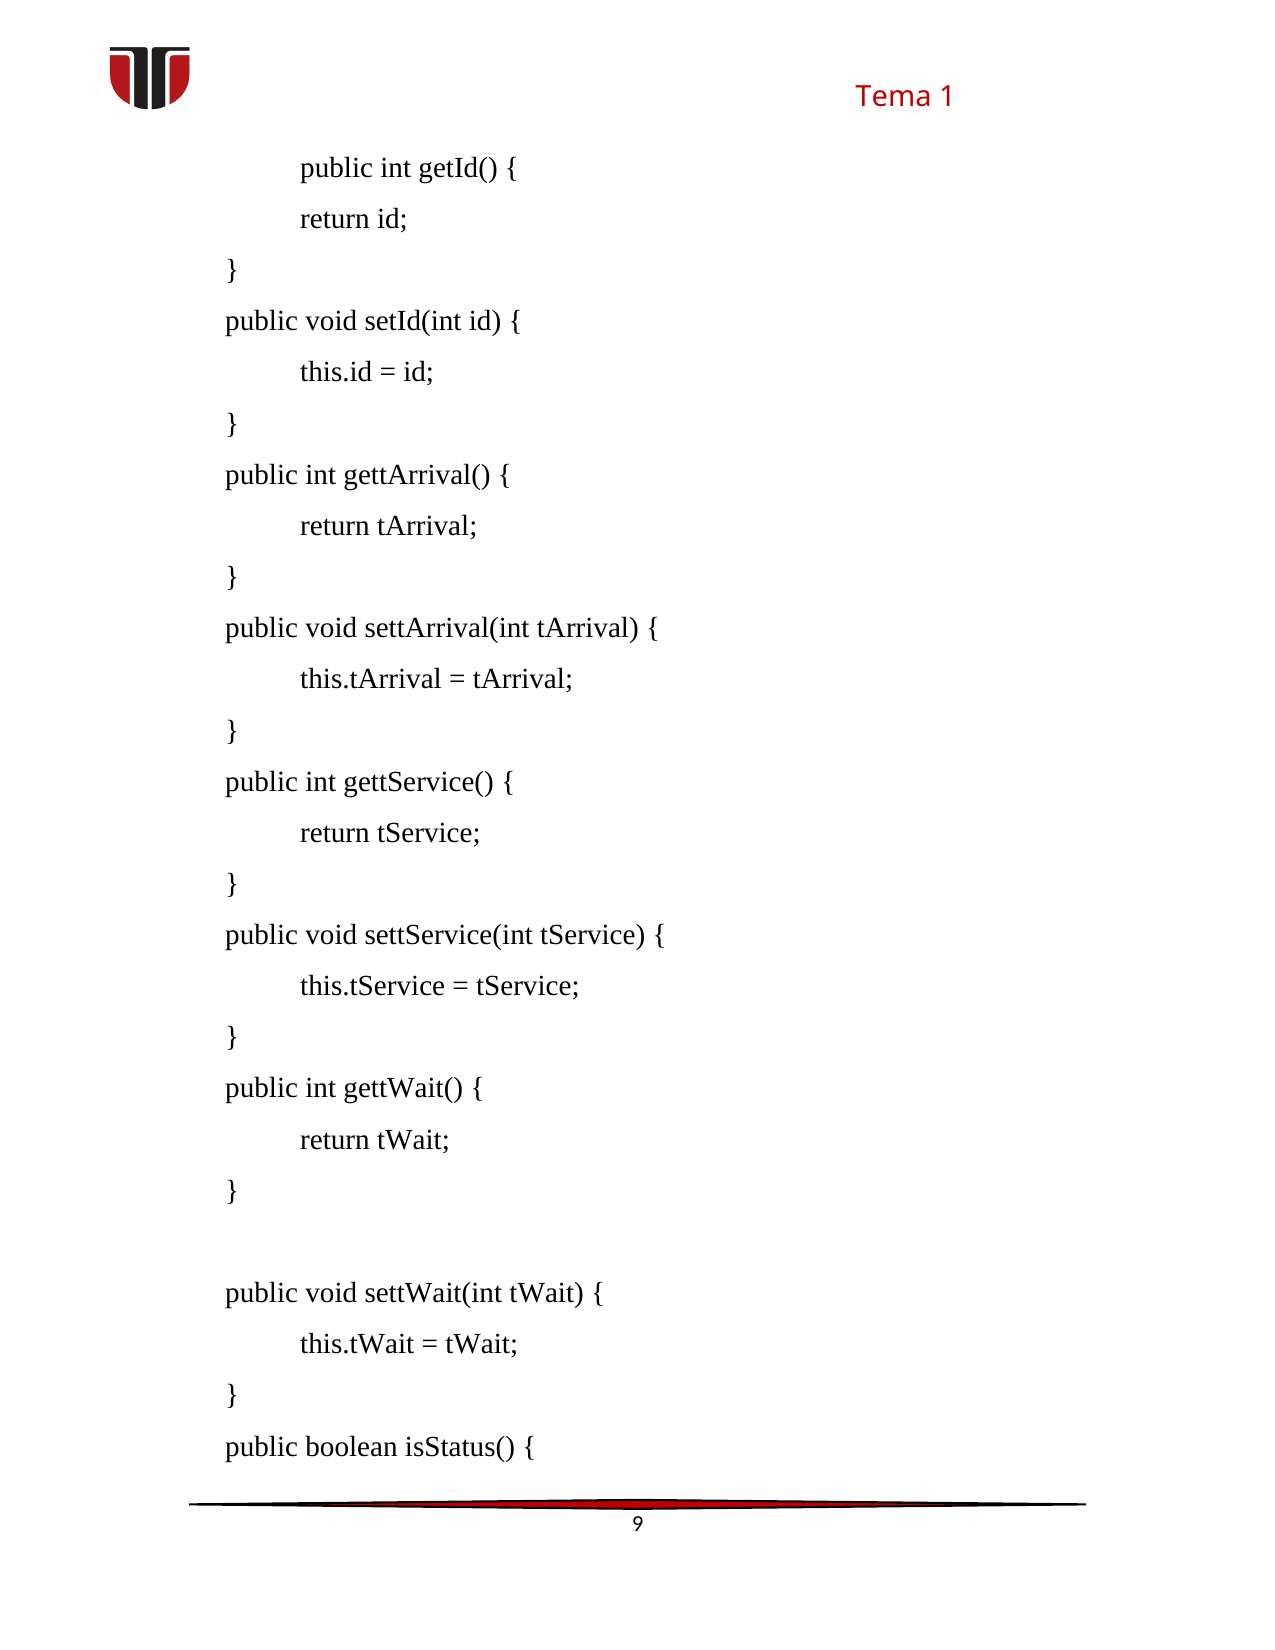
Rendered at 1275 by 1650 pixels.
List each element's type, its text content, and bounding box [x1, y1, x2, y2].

text public boolean isStatus() { [150, 1429, 1125, 1462]
text public void setId(int id) { [150, 303, 1125, 337]
text return tWait; [150, 1122, 1125, 1155]
text } [150, 1377, 1125, 1411]
text this.id = id; [150, 354, 1125, 388]
text } [150, 866, 1125, 899]
text } [150, 713, 1125, 746]
text } [150, 1019, 1125, 1053]
text public int gettWait() { [150, 1071, 1125, 1104]
text public int gettService() { [150, 764, 1125, 797]
text return tService; [150, 815, 1125, 848]
text } [150, 1173, 1125, 1206]
text return tArrival; [150, 508, 1125, 542]
text this.tArrival = tArrival; [150, 661, 1125, 695]
text public void settService(int tService) { [150, 917, 1125, 951]
text public int getId() { [225, 150, 1125, 183]
text this.tService = tService; [150, 968, 1125, 1002]
text } [150, 252, 1125, 286]
text this.tWait = tWait; [150, 1326, 1125, 1360]
text public int gettArrival() { [150, 457, 1125, 490]
text public void settArrival(int tArrival) { [150, 610, 1125, 644]
text return id; [150, 201, 1125, 235]
text } [150, 406, 1125, 439]
text } [150, 559, 1125, 593]
text public void settWait(int tWait) { [150, 1275, 1125, 1309]
